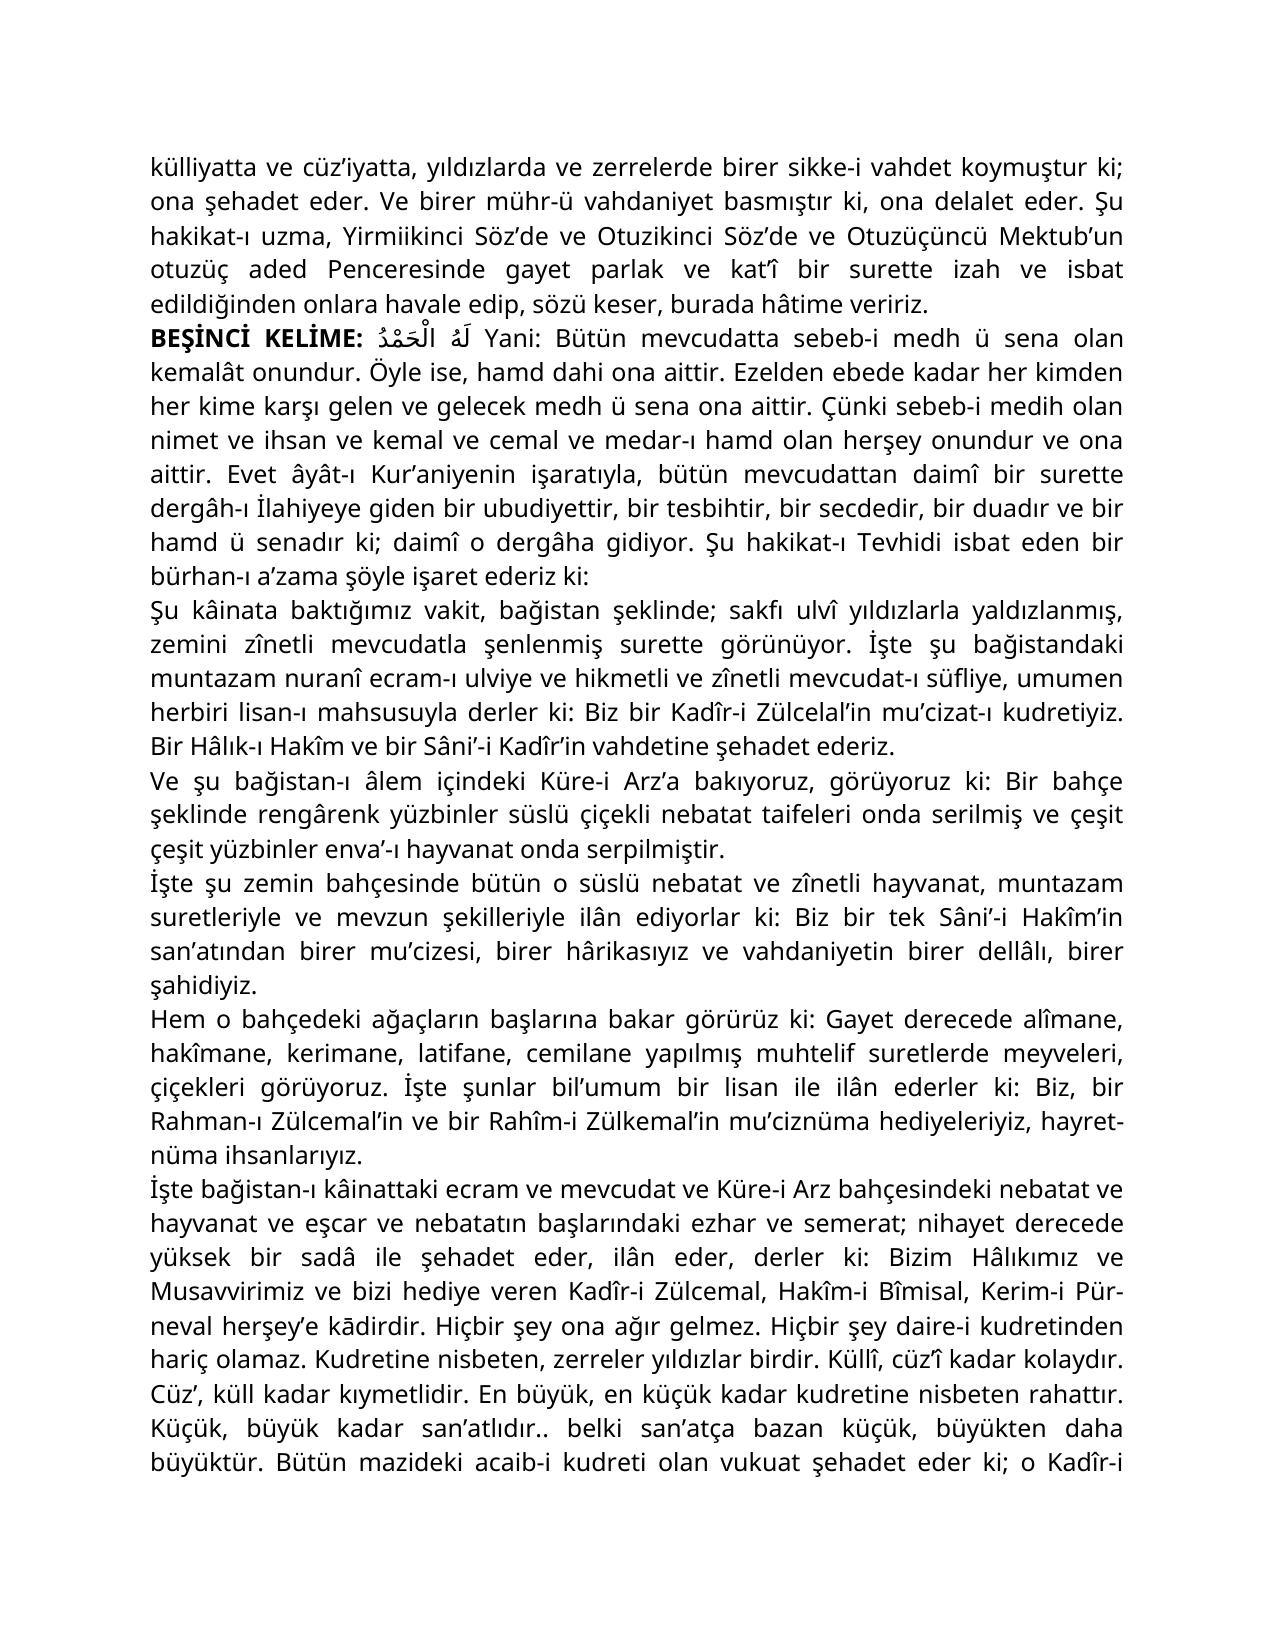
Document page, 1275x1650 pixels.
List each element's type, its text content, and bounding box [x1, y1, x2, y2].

text BEŞİNCİ KELİME: لَهُ الْحَمْدُ Yani: Bütün mevcudatta sebeb-i medh ü sena olan kemalât onundur. Öyle ise, hamd dahi ona aittir. Ezelden ebede kadar her kimden her kime karşı gelen ve gelecek medh ü sena ona aittir. Çünki sebeb-i medih olan nimet ve ihsan ve kemal ve cemal ve medar-ı hamd olan herşey onundur ve ona aittir. Evet âyât-ı Kur’aniyenin işaratıyla, bütün mevcudattan daimî bir surette dergâh-ı İlahiyeye giden bir ubudiyettir, bir tesbihtir, bir secdedir, bir duadır ve bir hamd ü senadır ki; daimî o dergâha gidiyor. Şu hakikat-ı Tevhidi isbat eden bir bürhan-ı a’zama şöyle işaret ederiz ki: [150, 320, 1125, 593]
text Yedinci Fıkra: سِكَّتُهُ فِى ذَاكَ فِى الْكُلِّ وَاْلاَجْزَاءِ خَاتَمُهُ فِى هذَا فِى الْجِسْمِ وَاْلاَعْضَاءِ Meali şudur ki: Sâni’-i Zülcelal âlem-i ekberin heyet-i mecmuasında bir sikke-i kübrası olduğu gibi, bütün eczasında ve enva’ında dahi birer sikke-i vahdet koymuştur. Âlem-i asgar olan insanın cisminde ve yüzünde birer hâtem-i vahdaniyet bastığı gibi, herbir a’zâsında dahi, birer mühr-ü vahdeti vardır. Evet o Kadîr-i Zülcelal her şeyde, külliyatta ve cüz’iyatta, yıldızlarda ve zerrelerde birer sikke-i vahdet koymuştur ki; ona şehadet eder. Ve birer mühr-ü vahdaniyet basmıştır ki, ona delalet eder. Şu hakikat-ı uzma, Yirmiikinci Söz’de ve Otuzikinci Söz’de ve Otuzüçüncü Mektub’un otuzüç aded Penceresinde gayet parlak ve kat’î bir surette izah ve isbat edildiğinden onlara havale edip, sözü keser, burada hâtime veririz. [150, 150, 1125, 320]
text İşte bağistan-ı kâinattaki ecram ve mevcudat ve Küre-i Arz bahçesindeki nebatat ve hayvanat ve eşcar ve nebatatın başlarındaki ezhar ve semerat; nihayet derecede yüksek bir sadâ ile şehadet eder, ilân eder, derler ki: Bizim Hâlıkımız ve Musavvirimiz ve bizi hediye veren Kadîr-i Zülcemal, Hakîm-i Bîmisal, Kerim-i Pür-neval herşey’e kādirdir. Hiçbir şey ona ağır gelmez. Hiçbir şey daire-i kudretinden hariç olamaz. Kudretine nisbeten, zerreler yıldızlar birdir. Küllî, cüz’î kadar kolaydır. Cüz’, küll kadar kıymetlidir. En büyük, en küçük kadar kudretine nisbeten rahattır. Küçük, büyük kadar san’atlıdır.. belki san’atça bazan küçük, büyükten daha büyüktür. Bütün mazideki acaib-i kudreti olan vukuat şehadet eder ki; o Kadîr-i [150, 1172, 1125, 1478]
text Şu kâinata baktığımız vakit, bağistan şeklinde; sakfı ulvî yıldızlarla yaldızlanmış, zemini zînetli mevcudatla şenlenmiş surette görünüyor. İşte şu bağistandaki muntazam nuranî ecram-ı ulviye ve hikmetli ve zînetli mevcudat-ı süfliye, umumen herbiri lisan-ı mahsusuyla derler ki: Biz bir Kadîr-i Zülcelal’in mu’cizat-ı kudretiyiz. Bir Hâlık-ı Hakîm ve bir Sâni’-i Kadîr’in vahdetine şehadet ederiz. [150, 593, 1125, 763]
text Ve şu bağistan-ı âlem içindeki Küre-i Arz’a bakıyoruz, görüyoruz ki: Bir bahçe şeklinde rengârenk yüzbinler süslü çiçekli nebatat taifeleri onda serilmiş ve çeşit çeşit yüzbinler enva’-ı hayvanat onda serpilmiştir. [150, 763, 1125, 865]
text İşte şu zemin bahçesinde bütün o süslü nebatat ve zînetli hayvanat, muntazam suretleriyle ve mevzun şekilleriyle ilân ediyorlar ki: Biz bir tek Sâni’-i Hakîm’in san’atından birer mu’cizesi, birer hârikasıyız ve vahdaniyetin birer dellâlı, birer şahidiyiz. [150, 865, 1125, 1002]
text Hem o bahçedeki ağaçların başlarına bakar görürüz ki: Gayet derecede alîmane, hakîmane, kerimane, latifane, cemilane yapılmış muhtelif suretlerde meyveleri, çiçekleri görüyoruz. İşte şunlar bil’umum bir lisan ile ilân ederler ki: Biz, bir Rahman-ı Zülcemal’in ve bir Rahîm-i Zülkemal’in mu’ciznüma hediyeleriyiz, hayret-nüma ihsanlarıyız. [150, 1002, 1125, 1172]
